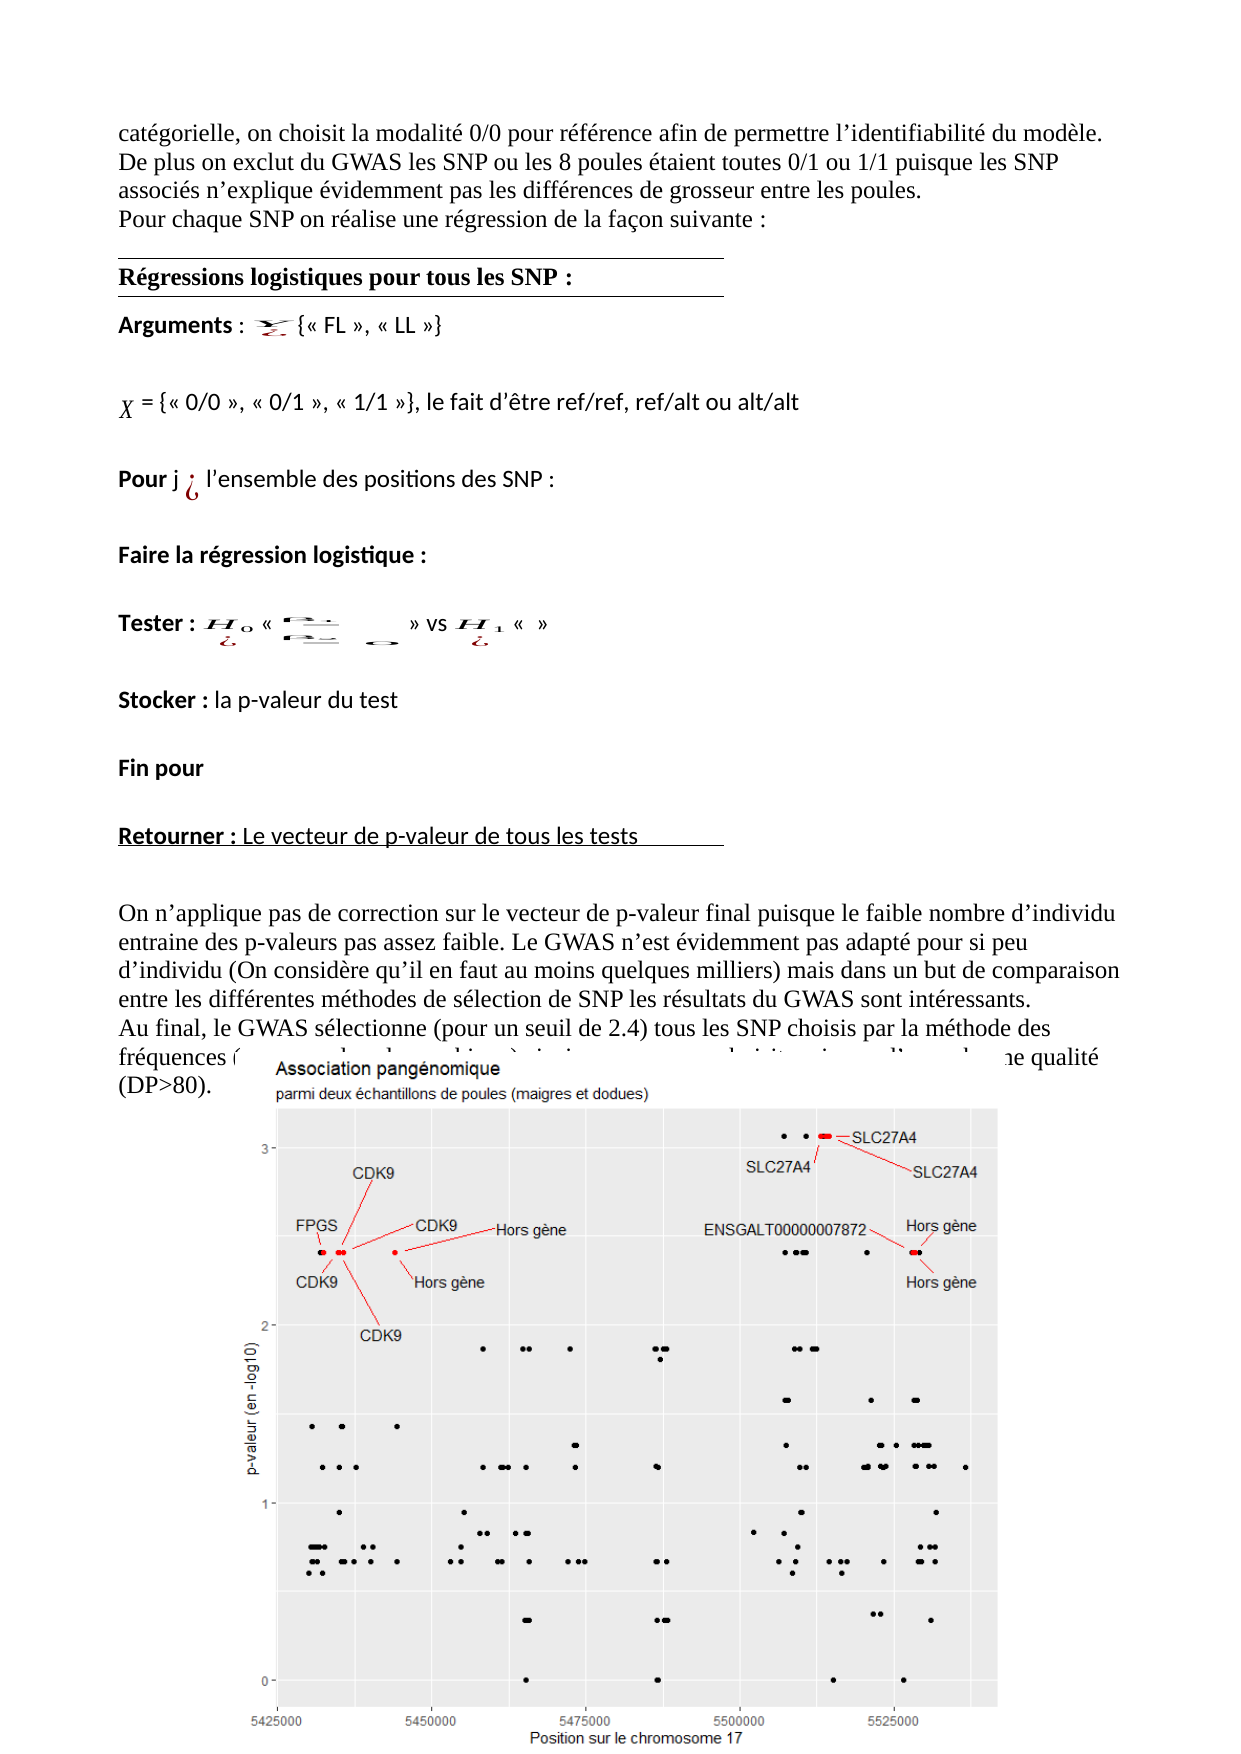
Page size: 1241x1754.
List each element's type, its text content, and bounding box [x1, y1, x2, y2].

text On n’applique pas de correction sur le vecteur de p-valeur final puisque le faible nombre d’individu entraine des p-valeurs pas assez faible. Le GWAS n’est évidemment pas adapté pour si peu d’individu (On considère qu’il en faut au moins quelques milliers) mais dans un but de comparaison entre les différentes méthodes de sélection de SNP les résultats du GWAS sont intéressants. [118, 898, 1122, 1013]
text catégorielle, on choisit la modalité 0/0 pour référence afin de permettre l’identifiabilité du modèle. De plus on exclut du GWAS les SNP ou les 8 poules étaient toutes 0/1 ou 1/1 puisque les SNP associés n’explique évidemment pas les différences de grosseur entre les poules. [118, 118, 1122, 204]
text Au final, le GWAS sélectionne (pour un seuil de 2.4) tous les SNP choisis par la méthode des fréquences (en rouge dans le graphique) ainsi que ceux non choisit mais pas d’assez bonne qualité (DP>80). [118, 1013, 1122, 1099]
text Arguments : {« FL », « LL »} [118, 309, 1122, 348]
text = {« 0/0 », « 0/1 », « 1/1 »}, le fait d’être ref/ref, ref/alt ou alt/alt [118, 386, 1122, 425]
text Pour j l’ensemble des positions des SNP : [118, 463, 1122, 502]
text Retourner : Le vecteur de p-valeur de tous les tests [118, 820, 1122, 851]
text Stocker : la p-valeur du test [118, 684, 1122, 714]
text Pour chaque SNP on réalise une régression de la façon suivante : [118, 204, 1122, 233]
text Fin pour [118, 752, 1122, 783]
text Faire la régression logistique : [118, 539, 1122, 570]
text Tester : « » vs « » [118, 607, 1122, 647]
text Régressions logistiques pour tous les SNP : [118, 262, 1122, 291]
